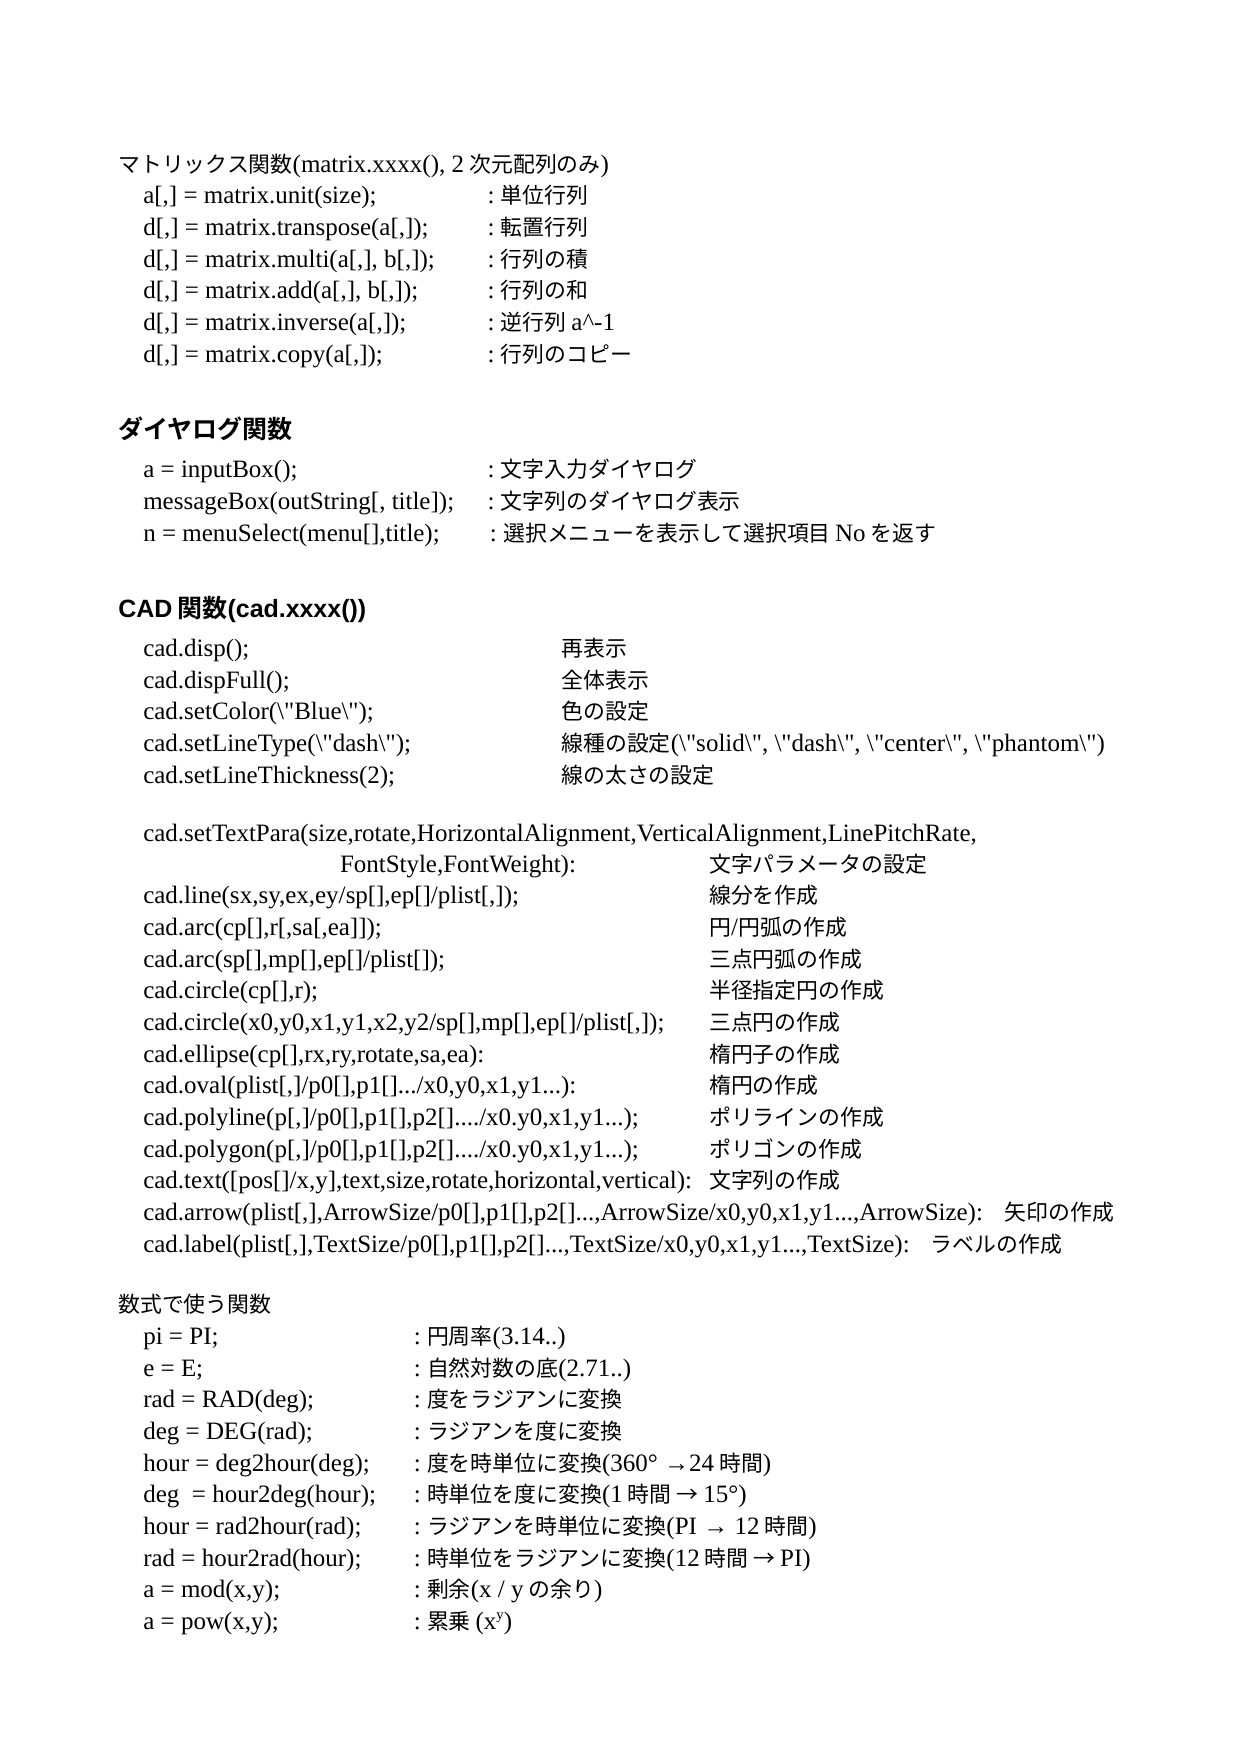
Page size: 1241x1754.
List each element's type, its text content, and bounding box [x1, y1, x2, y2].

text cad.circle(cp[],r); 半径指定円の作成 [118, 973, 1122, 1005]
text cad.setColor(\"Blue\"); 色の設定 [118, 694, 1122, 726]
text cad.polyline(p[,]/p0[],p1[],p2[]..../x0.y0,x1,y1...); ポリラインの作成 [118, 1100, 1122, 1132]
text e = E; : 自然対数の底(2.71..) [118, 1351, 1122, 1382]
text rad = hour2rad(hour); : 時単位をラジアンに変換(12時間 → PI) [118, 1541, 1122, 1572]
text messageBox(outString[, title]); : 文字列のダイヤログ表示 [118, 484, 1122, 516]
text cad.oval(plist[,]/p0[],p1[].../x0,y0,x1,y1...): 楕円の作成 [118, 1068, 1122, 1100]
text hour = rad2hour(rad); : ラジアンを時単位に変換(PI → 12時間) [118, 1509, 1122, 1541]
subtitle ダイヤログ関数 [118, 410, 1122, 446]
text d[,] = matrix.copy(a[,]); : 行列のコピー [118, 337, 1122, 368]
text d[,] = matrix.add(a[,], b[,]); : 行列の和 [118, 273, 1122, 305]
text cad.circle(x0,y0,x1,y1,x2,y2/sp[],mp[],ep[]/plist[,]); 三点円の作成 [118, 1005, 1122, 1037]
text cad.arc(sp[],mp[],ep[]/plist[]); 三点円弧の作成 [118, 942, 1122, 973]
text cad.arc(cp[],r[,sa[,ea]]); 円/円弧の作成 [118, 910, 1122, 942]
text cad.line(sx,sy,ex,ey/sp[],ep[]/plist[,]); 線分を作成 [118, 878, 1122, 910]
text cad.arrow(plist[,],ArrowSize/p0[],p1[],p2[]...,ArrowSize/x0,y0,x1,y1...,ArrowSize): 矢印の作成 [118, 1195, 1122, 1227]
text pi = PI; : 円周率(3.14..) [118, 1319, 1122, 1351]
text FontStyle,FontWeight): 文字パラメータの設定 [118, 847, 1122, 878]
text cad.setLineType(\"dash\"); 線種の設定(\"solid\", \"dash\", \"center\", \"phantom\") [118, 726, 1122, 758]
text 数式で使う関数 [118, 1287, 1122, 1319]
text cad.polygon(p[,]/p0[],p1[],p2[]..../x0.y0,x1,y1...); ポリゴンの作成 [118, 1132, 1122, 1163]
text cad.disp(); 再表示 [118, 631, 1122, 663]
text マトリックス関数(matrix.xxxx(), 2次元配列のみ) [118, 147, 1122, 178]
subtitle CAD関数(cad.xxxx()) [118, 588, 1122, 625]
text rad = RAD(deg); : 度をラジアンに変換 [118, 1382, 1122, 1414]
text d[,] = matrix.inverse(a[,]); : 逆行列 a^-1 [118, 305, 1122, 337]
text n = menuSelect(menu[],title); : 選択メニューを表示して選択項目Noを返す [118, 516, 1122, 547]
text cad.setLineThickness(2); 線の太さの設定 [118, 758, 1122, 789]
text d[,] = matrix.transpose(a[,]); : 転置行列 [118, 210, 1122, 242]
text a = mod(x,y); : 剰余(x / yの余り) [118, 1572, 1122, 1604]
text a = inputBox(); : 文字入力ダイヤログ [118, 452, 1122, 484]
text a = pow(x,y); : 累乗 (xy) [118, 1604, 1122, 1636]
text deg = hour2deg(hour); : 時単位を度に変換(1時間 → 15°) [118, 1477, 1122, 1509]
text d[,] = matrix.multi(a[,], b[,]); : 行列の積 [118, 242, 1122, 273]
text cad.text([pos[]/x,y],text,size,rotate,horizontal,vertical): 文字列の作成 [118, 1163, 1122, 1195]
text a[,] = matrix.unit(size); : 単位行列 [118, 178, 1122, 210]
text cad.dispFull(); 全体表示 [118, 663, 1122, 694]
text cad.ellipse(cp[],rx,ry,rotate,sa,ea): 楕円子の作成 [118, 1037, 1122, 1068]
text deg = DEG(rad); : ラジアンを度に変換 [118, 1414, 1122, 1446]
text cad.setTextPara(size,rotate,HorizontalAlignment,VerticalAlignment,LinePitchRate, [118, 818, 1122, 847]
text cad.label(plist[,],TextSize/p0[],p1[],p2[]...,TextSize/x0,y0,x1,y1...,TextSize): ラベルの作成 [118, 1227, 1122, 1258]
text hour = deg2hour(deg); : 度を時単位に変換(360° →24時間) [118, 1446, 1122, 1477]
